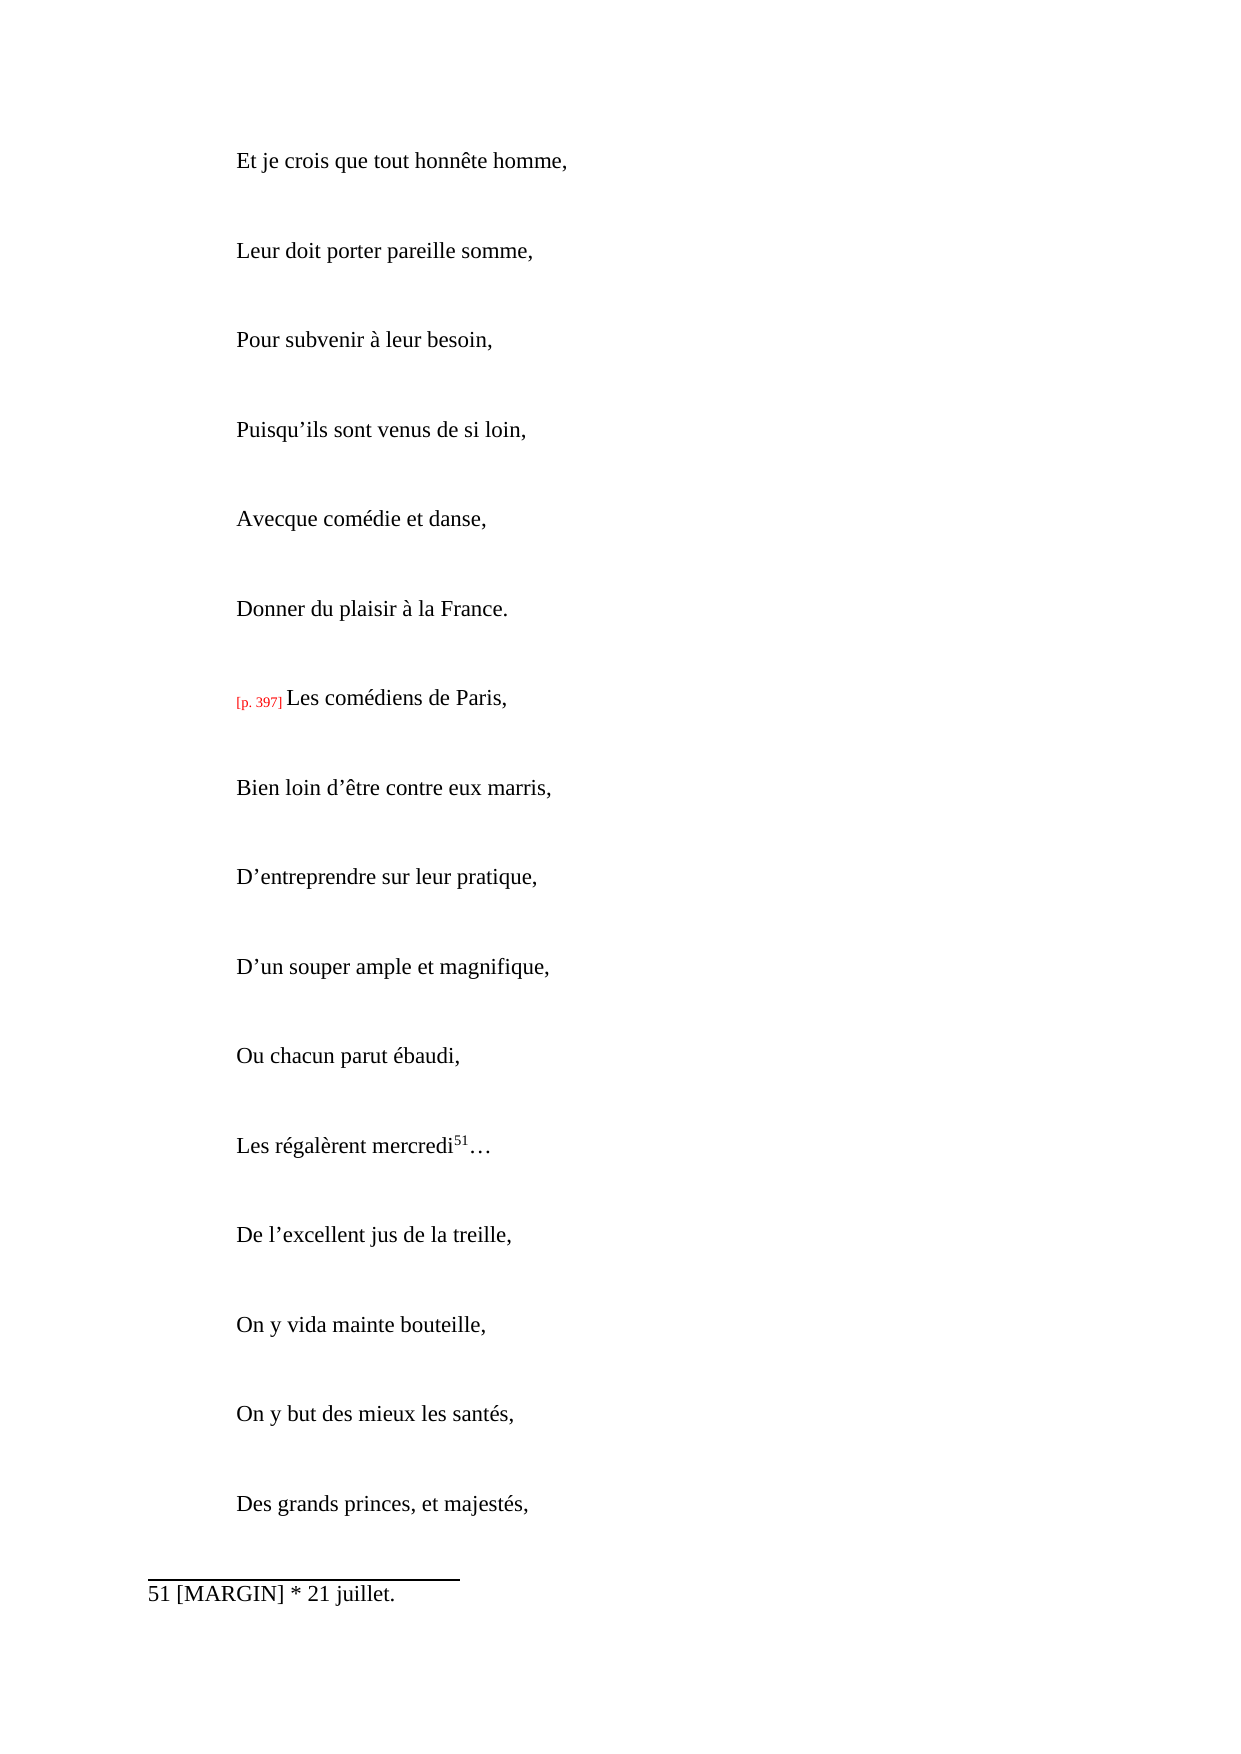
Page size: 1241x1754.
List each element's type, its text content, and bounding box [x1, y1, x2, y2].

text D’un souper ample et magnifique, [236, 953, 1093, 979]
text [MARGIN] * 21 juillet. [148, 1580, 1093, 1606]
text Donner du plaisir à la France. [236, 595, 1093, 621]
text [p. 397] Les comédiens de Paris, [236, 684, 1093, 711]
text D’entreprendre sur leur pratique, [236, 863, 1093, 890]
text Ou chacun parut ébaudi, [236, 1042, 1093, 1069]
text De l’excellent jus de la treille, [236, 1221, 1093, 1248]
text Puisqu’ils sont venus de si loin, [236, 416, 1093, 442]
text Pour subvenir à leur besoin, [236, 327, 1093, 353]
text Avecque comédie et danse, [236, 506, 1093, 532]
text Les régalèrent mercredi… [236, 1132, 1093, 1158]
text Bien loin d’être contre eux marris, [236, 774, 1093, 800]
text On y but des mieux les santés, [236, 1400, 1093, 1427]
text Des grands princes, et majestés, [236, 1490, 1093, 1516]
text Leur doit porter pareille somme, [236, 237, 1093, 263]
text On y vida mainte bouteille, [236, 1311, 1093, 1337]
text Et je crois que tout honnête homme, [236, 148, 1093, 174]
